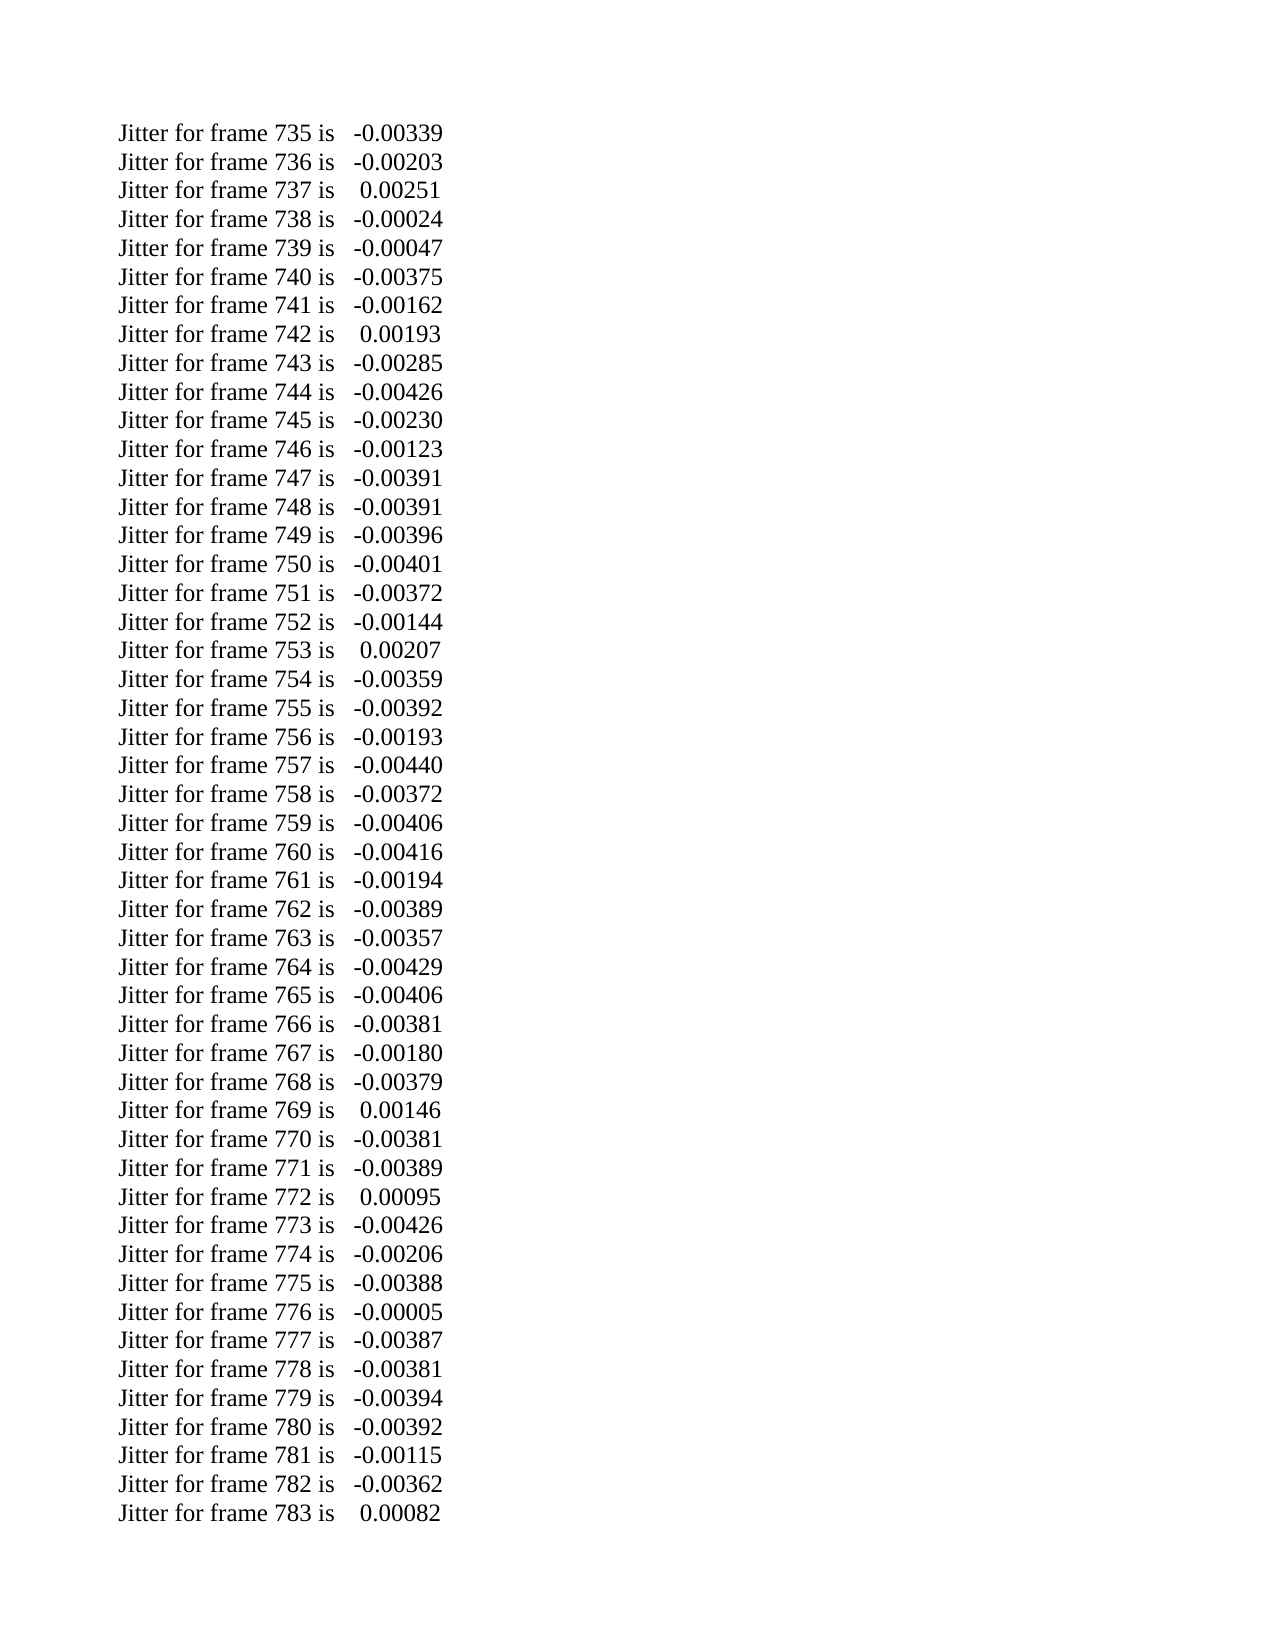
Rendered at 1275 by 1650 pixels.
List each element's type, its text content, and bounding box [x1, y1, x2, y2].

text Jitter for frame 779 is -0.00394 [118, 1383, 1157, 1412]
text Jitter for frame 753 is 0.00207 [118, 636, 1157, 664]
text Jitter for frame 768 is -0.00379 [118, 1067, 1157, 1096]
text Jitter for frame 743 is -0.00285 [118, 348, 1157, 377]
text Jitter for frame 757 is -0.00440 [118, 751, 1157, 779]
text Jitter for frame 775 is -0.00388 [118, 1268, 1157, 1297]
text Jitter for frame 748 is -0.00391 [118, 492, 1157, 521]
text Jitter for frame 770 is -0.00381 [118, 1124, 1157, 1153]
text Jitter for frame 744 is -0.00426 [118, 377, 1157, 406]
text Jitter for frame 758 is -0.00372 [118, 779, 1157, 808]
text Jitter for frame 769 is 0.00146 [118, 1096, 1157, 1124]
text Jitter for frame 781 is -0.00115 [118, 1441, 1157, 1469]
text Jitter for frame 765 is -0.00406 [118, 981, 1157, 1009]
text Jitter for frame 741 is -0.00162 [118, 291, 1157, 319]
text Jitter for frame 735 is -0.00339 [118, 118, 1157, 147]
text Jitter for frame 740 is -0.00375 [118, 262, 1157, 291]
text Jitter for frame 746 is -0.00123 [118, 434, 1157, 463]
text Jitter for frame 736 is -0.00203 [118, 147, 1157, 176]
text Jitter for frame 766 is -0.00381 [118, 1009, 1157, 1038]
text Jitter for frame 738 is -0.00024 [118, 204, 1157, 233]
text Jitter for frame 751 is -0.00372 [118, 578, 1157, 607]
text Jitter for frame 739 is -0.00047 [118, 233, 1157, 262]
text Jitter for frame 763 is -0.00357 [118, 923, 1157, 952]
text Jitter for frame 742 is 0.00193 [118, 319, 1157, 348]
text Jitter for frame 764 is -0.00429 [118, 952, 1157, 981]
text Jitter for frame 762 is -0.00389 [118, 894, 1157, 923]
text Jitter for frame 747 is -0.00391 [118, 463, 1157, 492]
text Jitter for frame 774 is -0.00206 [118, 1239, 1157, 1268]
text Jitter for frame 760 is -0.00416 [118, 837, 1157, 866]
text Jitter for frame 755 is -0.00392 [118, 693, 1157, 722]
text Jitter for frame 749 is -0.00396 [118, 521, 1157, 549]
text Jitter for frame 780 is -0.00392 [118, 1412, 1157, 1441]
text Jitter for frame 772 is 0.00095 [118, 1182, 1157, 1211]
text Jitter for frame 773 is -0.00426 [118, 1211, 1157, 1239]
text Jitter for frame 745 is -0.00230 [118, 406, 1157, 434]
text Jitter for frame 777 is -0.00387 [118, 1326, 1157, 1354]
text Jitter for frame 782 is -0.00362 [118, 1469, 1157, 1498]
text Jitter for frame 771 is -0.00389 [118, 1153, 1157, 1182]
text Jitter for frame 778 is -0.00381 [118, 1354, 1157, 1383]
text Jitter for frame 737 is 0.00251 [118, 176, 1157, 204]
text Jitter for frame 750 is -0.00401 [118, 549, 1157, 578]
text Jitter for frame 756 is -0.00193 [118, 722, 1157, 751]
text Jitter for frame 754 is -0.00359 [118, 664, 1157, 693]
text Jitter for frame 776 is -0.00005 [118, 1297, 1157, 1326]
text Jitter for frame 767 is -0.00180 [118, 1038, 1157, 1067]
text Jitter for frame 752 is -0.00144 [118, 607, 1157, 636]
text Jitter for frame 759 is -0.00406 [118, 808, 1157, 837]
text Jitter for frame 783 is 0.00082 [118, 1498, 1157, 1527]
text Jitter for frame 761 is -0.00194 [118, 866, 1157, 894]
